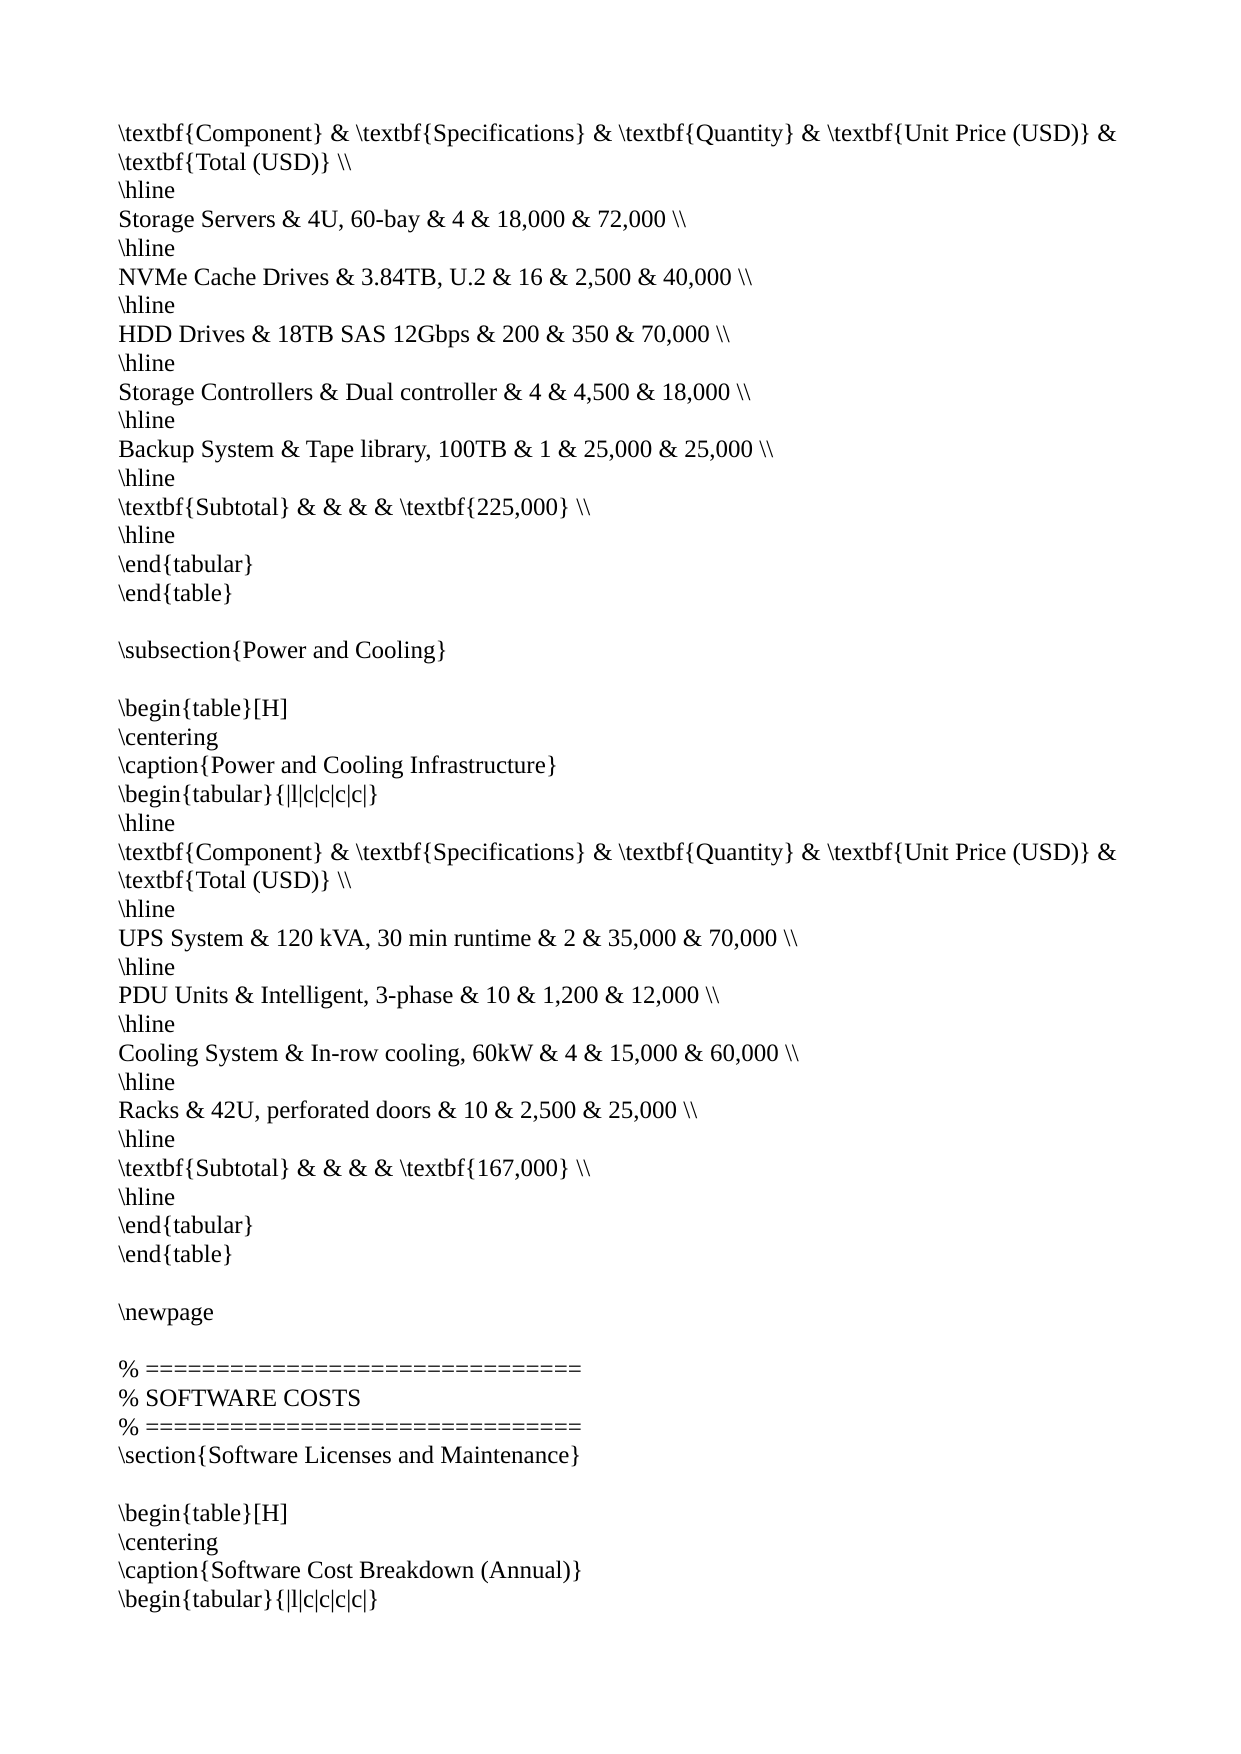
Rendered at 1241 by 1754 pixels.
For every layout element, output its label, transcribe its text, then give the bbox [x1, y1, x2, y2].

text % =============================== [118, 1412, 1122, 1441]
text \textbf{Subtotal} & & & & \textbf{167,000} \\ [118, 1153, 1122, 1182]
text \hline [118, 291, 1122, 319]
text \hline [118, 348, 1122, 377]
text \begin{tabular}{|l|c|c|c|c|} [118, 1584, 1122, 1613]
text \hline [118, 808, 1122, 837]
text \end{tabular} [118, 1211, 1122, 1239]
text \hline [118, 952, 1122, 981]
text Backup System & Tape library, 100TB & 1 & 25,000 & 25,000 \\ [118, 434, 1122, 463]
text \end{table} [118, 1239, 1122, 1268]
text \hline [118, 463, 1122, 492]
text PDU Units & Intelligent, 3-phase & 10 & 1,200 & 12,000 \\ [118, 981, 1122, 1009]
text Cooling System & In-row cooling, 60kW & 4 & 15,000 & 60,000 \\ [118, 1038, 1122, 1067]
text \end{table} [118, 578, 1122, 607]
text \centering [118, 722, 1122, 751]
text Storage Servers & 4U, 60-bay & 4 & 18,000 & 72,000 \\ [118, 204, 1122, 233]
text % SOFTWARE COSTS [118, 1383, 1122, 1412]
text \textbf{Component} & \textbf{Specifications} & \textbf{Quantity} & \textbf{Unit Price (USD)} & \textbf{Total (USD)} \\ [118, 118, 1122, 176]
text \textbf{Subtotal} & & & & \textbf{225,000} \\ [118, 492, 1122, 521]
text % =============================== [118, 1354, 1122, 1383]
text \end{tabular} [118, 549, 1122, 578]
text \centering [118, 1527, 1122, 1556]
text \hline [118, 176, 1122, 204]
text \hline [118, 894, 1122, 923]
text HDD Drives & 18TB SAS 12Gbps & 200 & 350 & 70,000 \\ [118, 319, 1122, 348]
text \begin{tabular}{|l|c|c|c|c|} [118, 779, 1122, 808]
text \hline [118, 406, 1122, 434]
text Storage Controllers & Dual controller & 4 & 4,500 & 18,000 \\ [118, 377, 1122, 406]
text \section{Software Licenses and Maintenance} [118, 1441, 1122, 1469]
text \hline [118, 1182, 1122, 1211]
text \newpage [118, 1297, 1122, 1326]
text \hline [118, 233, 1122, 262]
text \subsection{Power and Cooling} [118, 636, 1122, 664]
text \caption{Software Cost Breakdown (Annual)} [118, 1556, 1122, 1584]
text \hline [118, 1067, 1122, 1096]
text NVMe Cache Drives & 3.84TB, U.2 & 16 & 2,500 & 40,000 \\ [118, 262, 1122, 291]
text \caption{Power and Cooling Infrastructure} [118, 751, 1122, 779]
text \hline [118, 521, 1122, 549]
text \hline [118, 1009, 1122, 1038]
text UPS System & 120 kVA, 30 min runtime & 2 & 35,000 & 70,000 \\ [118, 923, 1122, 952]
text Racks & 42U, perforated doors & 10 & 2,500 & 25,000 \\ [118, 1096, 1122, 1124]
text \textbf{Component} & \textbf{Specifications} & \textbf{Quantity} & \textbf{Unit Price (USD)} & \textbf{Total (USD)} \\ [118, 837, 1122, 894]
text \begin{table}[H] [118, 1498, 1122, 1527]
text \begin{table}[H] [118, 693, 1122, 722]
text \hline [118, 1124, 1122, 1153]
